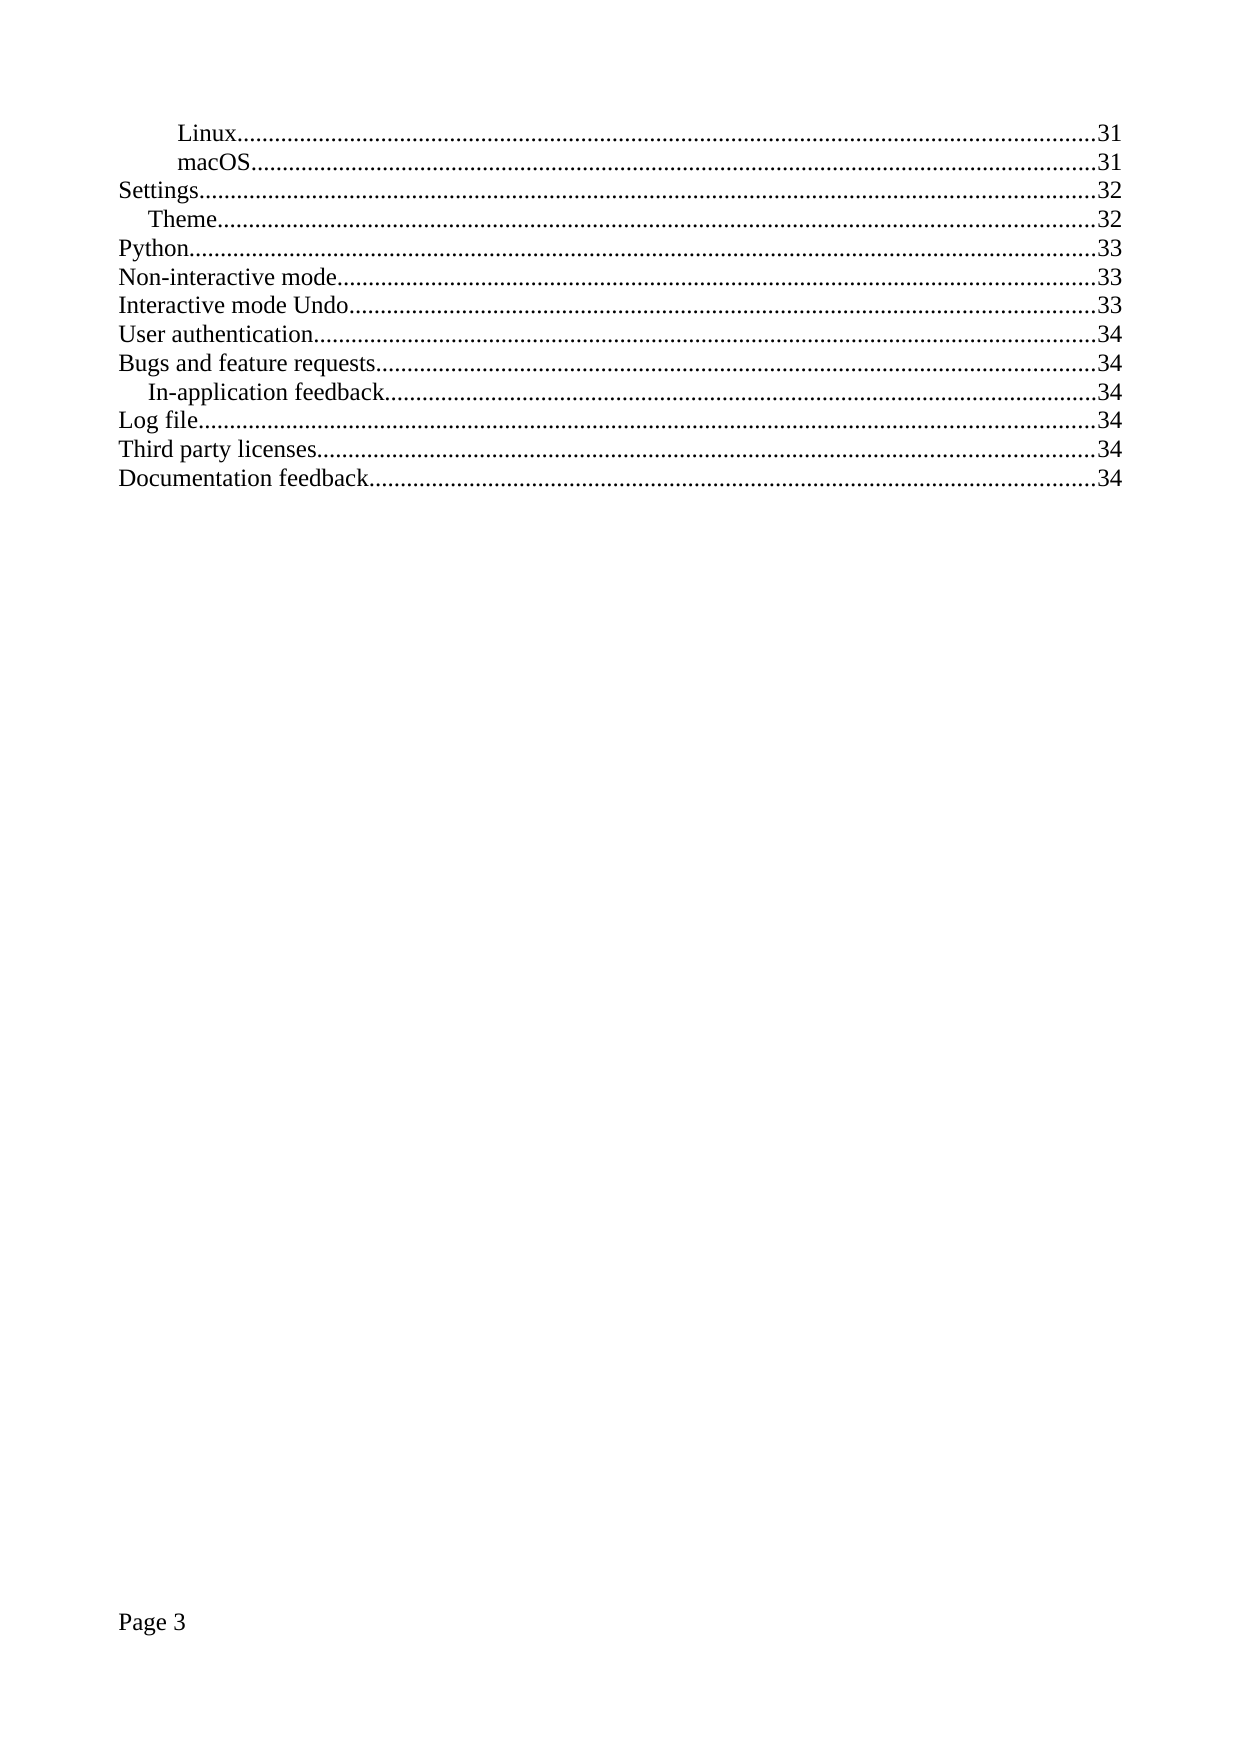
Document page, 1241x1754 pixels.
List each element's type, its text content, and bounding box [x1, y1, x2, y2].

text Third party licenses 34 [118, 434, 1122, 463]
text Log file 34 [118, 406, 1122, 434]
text Settings 32 [118, 176, 1122, 204]
text Theme 32 [148, 204, 1122, 233]
text macOS 31 [177, 147, 1122, 176]
text Python 33 [118, 233, 1122, 262]
text Interactive mode Undo 33 [118, 291, 1122, 319]
text Non-interactive mode 33 [118, 262, 1122, 291]
text Documentation feedback 34 [118, 463, 1122, 492]
text In-application feedback 34 [148, 377, 1122, 406]
text Bugs and feature requests 34 [118, 348, 1122, 377]
text User authentication 34 [118, 319, 1122, 348]
text Linux 31 [177, 118, 1122, 147]
